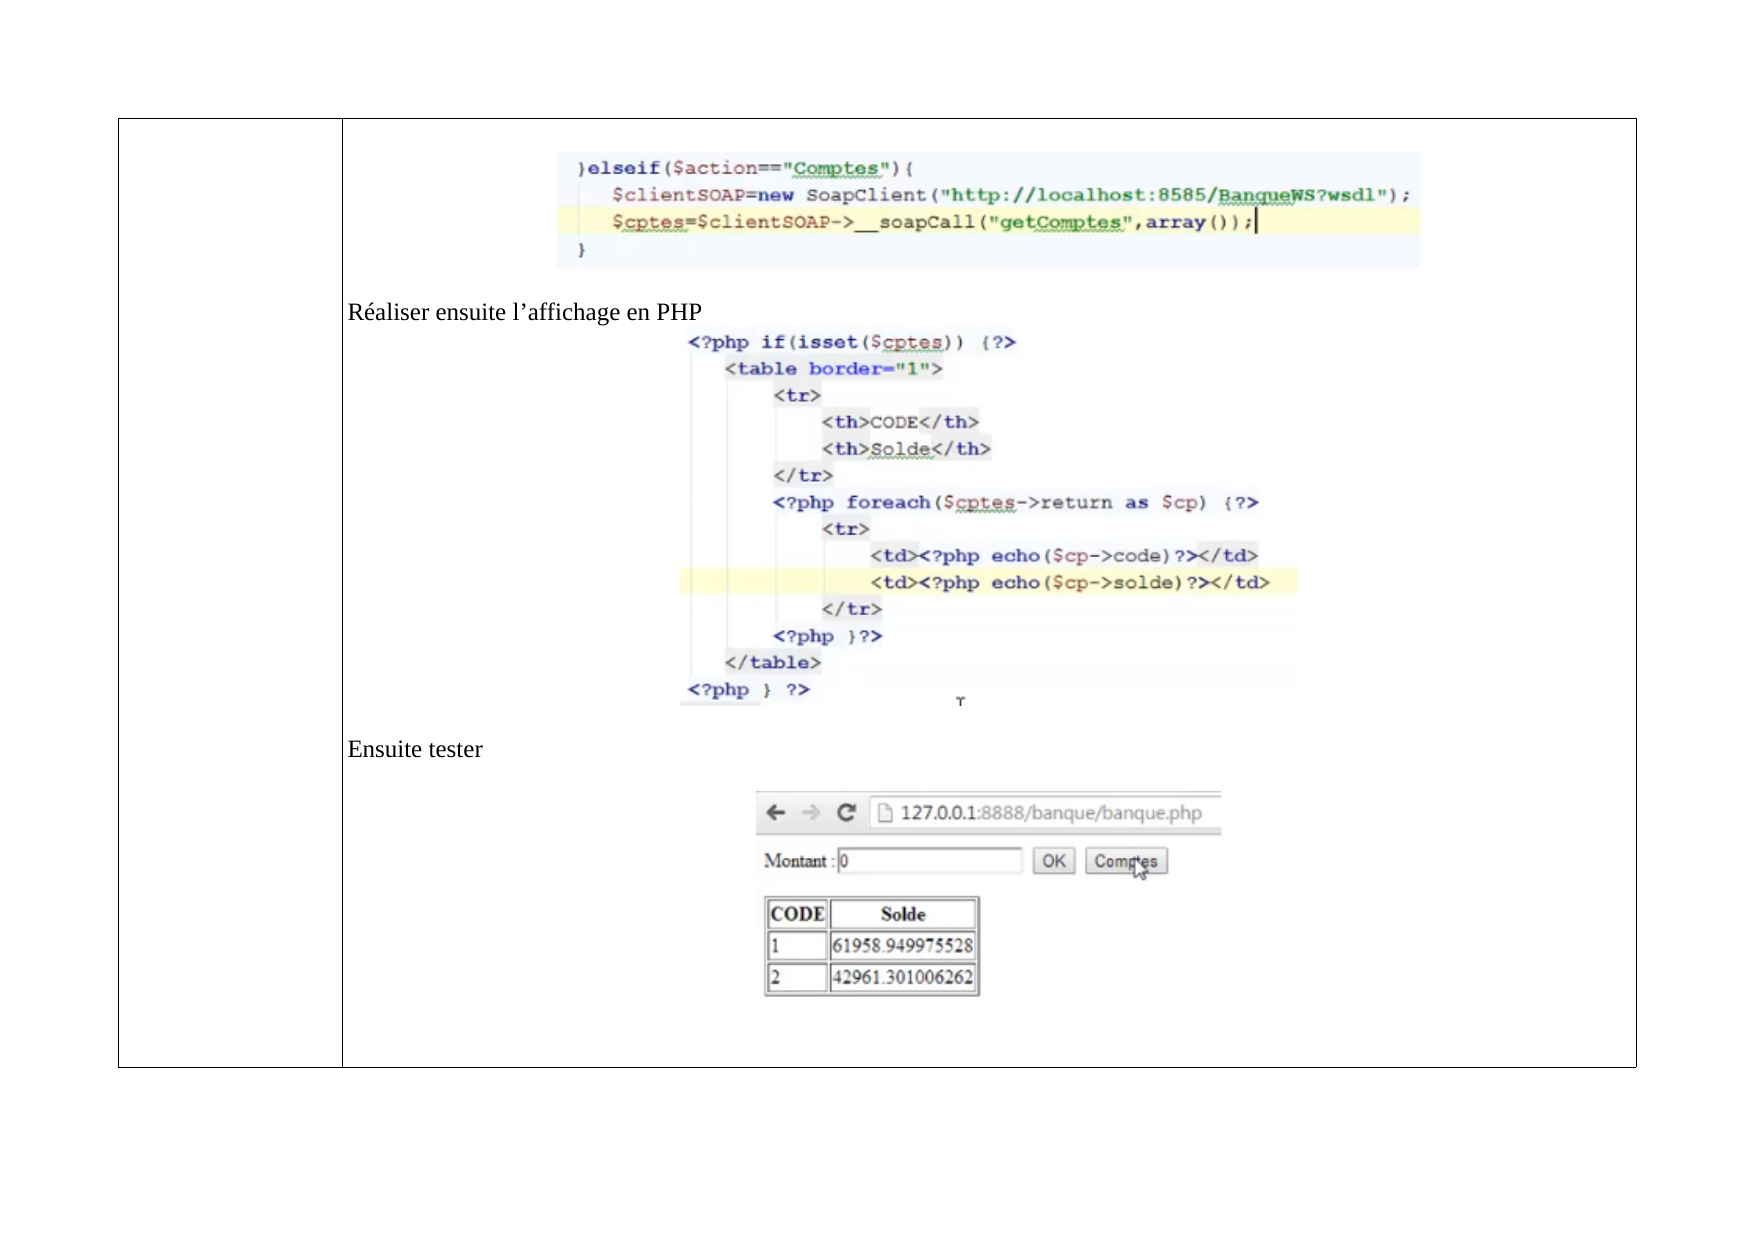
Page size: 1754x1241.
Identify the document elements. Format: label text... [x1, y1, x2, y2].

picture [556, 152, 1421, 269]
picture [680, 325, 1298, 706]
table_cell [119, 119, 342, 1067]
picture [755, 791, 1222, 1033]
table_cell Réaliser ensuite l’affichage en PHP Ensuite tester [343, 119, 1636, 1067]
